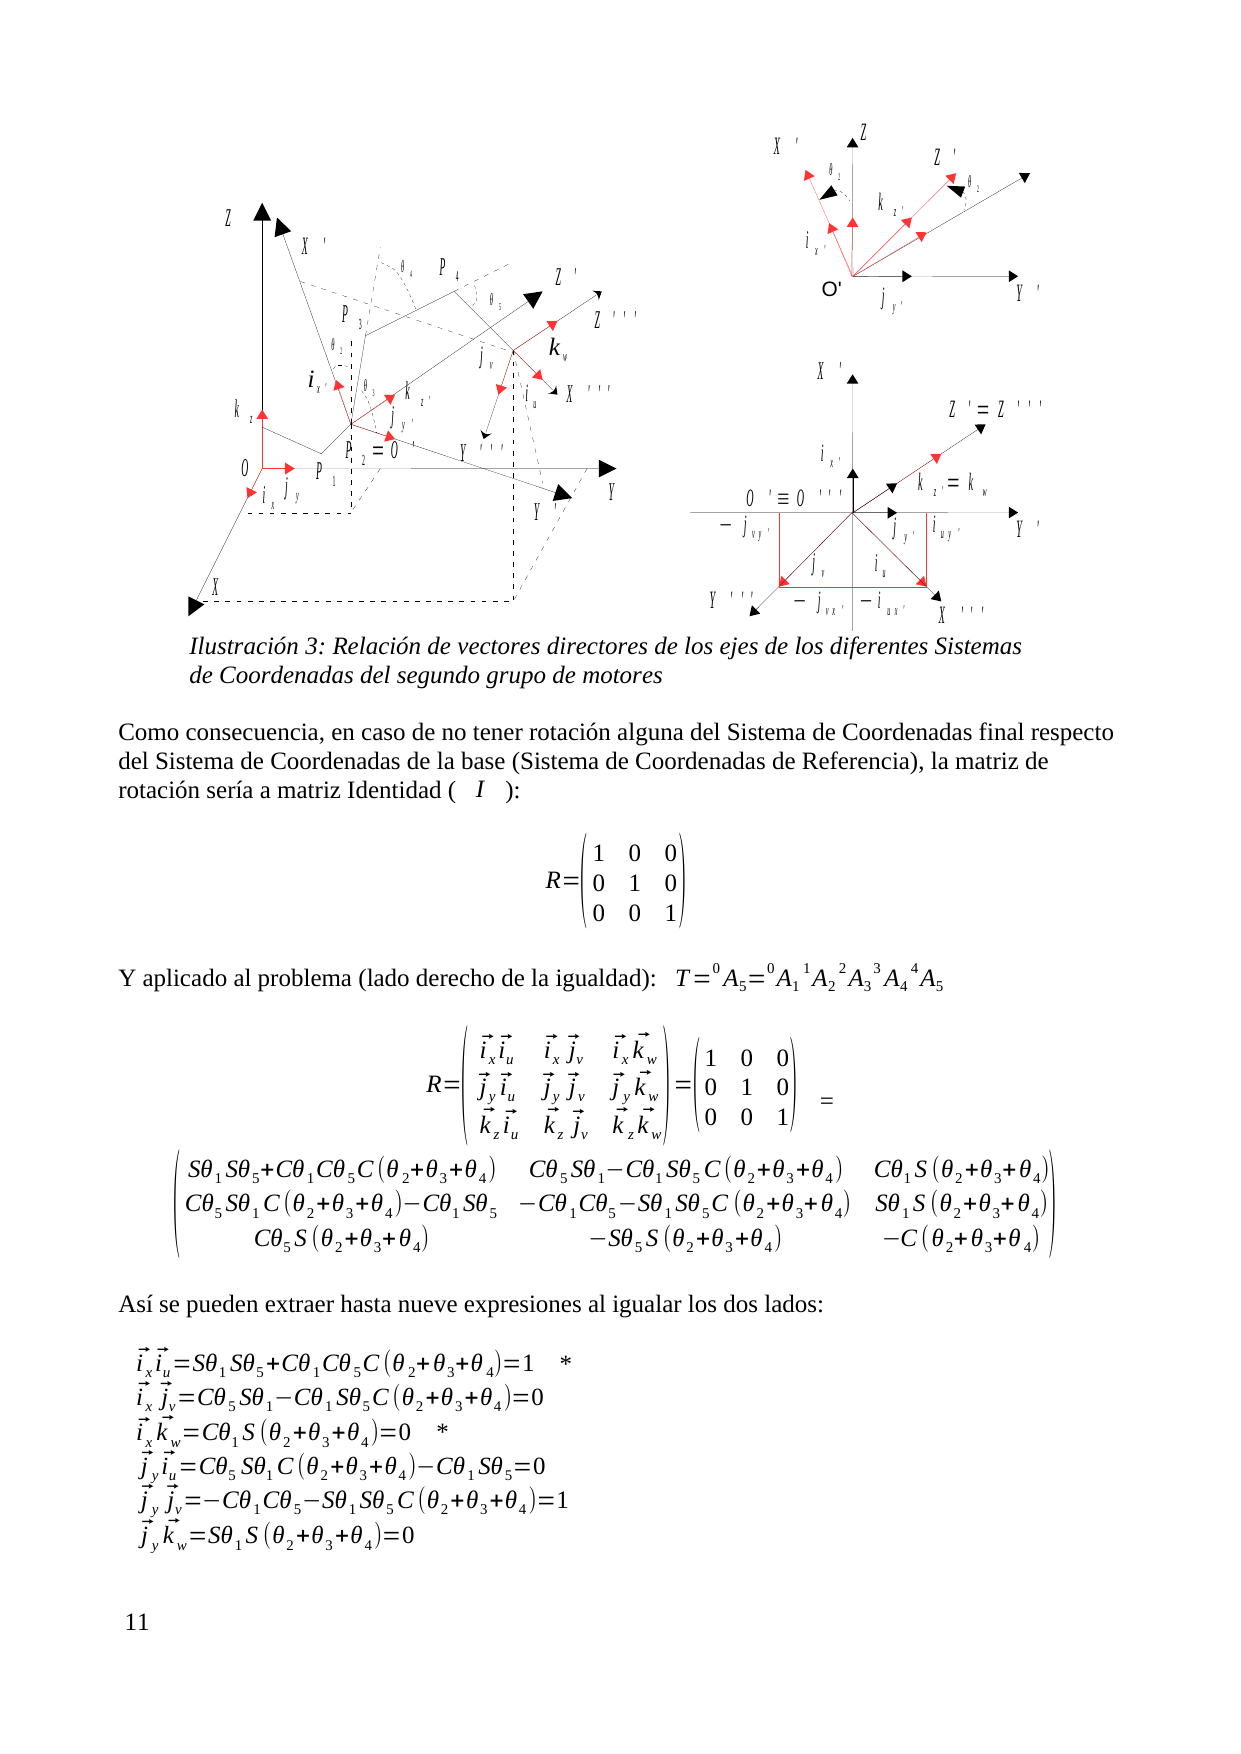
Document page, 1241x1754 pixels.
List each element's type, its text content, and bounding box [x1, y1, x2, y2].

text * [118, 1346, 1122, 1380]
text = [118, 1024, 1122, 1148]
text Y aplicado al problema (lado derecho de la igualdad): [118, 960, 1122, 995]
text Ilustración 3: Relación de vectores directores de los ejes de los diferentes Sistemas de Coordenadas del segundo grupo de motores [189, 131, 1051, 688]
text Como consecuencia, en caso de no tener rotación alguna del Sistema de Coordenadas final respecto del Sistema de Coordenadas de la base (Sistema de Coordenadas de Referencia), la matriz de rotación sería a matriz Identidad (): [118, 717, 1122, 803]
text * [118, 1414, 1122, 1449]
text Así se pueden extraer hasta nueve expresiones al igualar los dos lados: [118, 1289, 1122, 1318]
